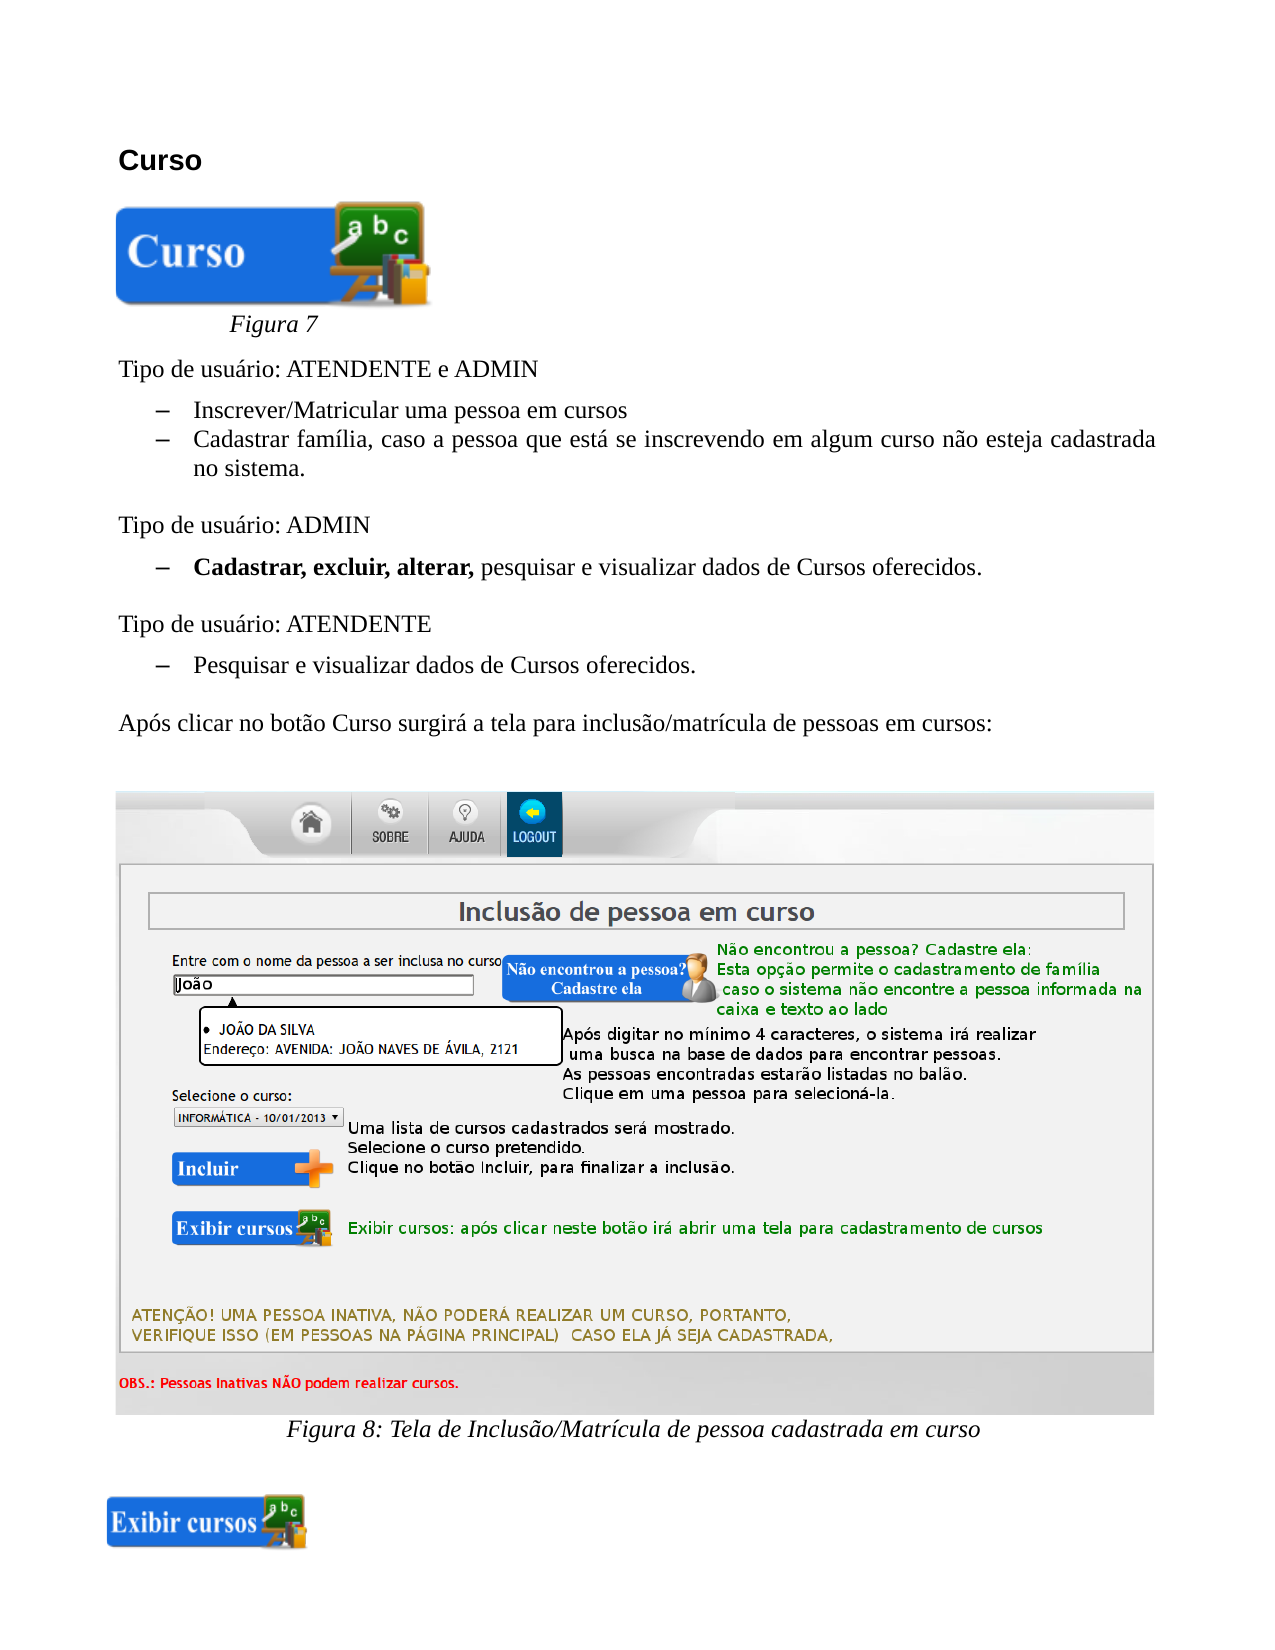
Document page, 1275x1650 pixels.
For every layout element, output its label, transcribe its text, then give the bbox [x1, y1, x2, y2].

picture [514, 832, 519, 842]
picture [115, 200, 434, 310]
picture [106, 1493, 309, 1551]
text Tipo de usuário: ADMIN [118, 510, 1157, 539]
text Após clicar no botão Curso surgirá a tela para inclusão/matrícula de pessoas em cursos: [118, 708, 1157, 737]
list Cadastrar família, caso a pessoa que está se inscrevendo em algum curso não esteja cadastrada no sistema. [156, 424, 1157, 482]
picture [523, 801, 543, 816]
list Pesquisar e visualizar dados de Cursos oferecidos. [156, 650, 1157, 679]
list Cadastrar, excluir, alterar, pesquisar e visualizar dados de Cursos oferecidos. [156, 552, 1157, 580]
picture [115, 791, 1155, 1415]
list Inscrever/Matricular uma pessoa em cursos [156, 395, 1157, 424]
picture [520, 832, 545, 842]
text Figura 7 [116, 310, 433, 338]
text Figura 8: Tela de Inclusão/Matrícula de pessoa cadastrada em curso [115, 1415, 1154, 1443]
text Tipo de usuário: ATENDENTE [118, 609, 1157, 638]
subtitle Curso [118, 143, 1157, 177]
text Tipo de usuário: ATENDENTE e ADMIN [118, 354, 1157, 383]
